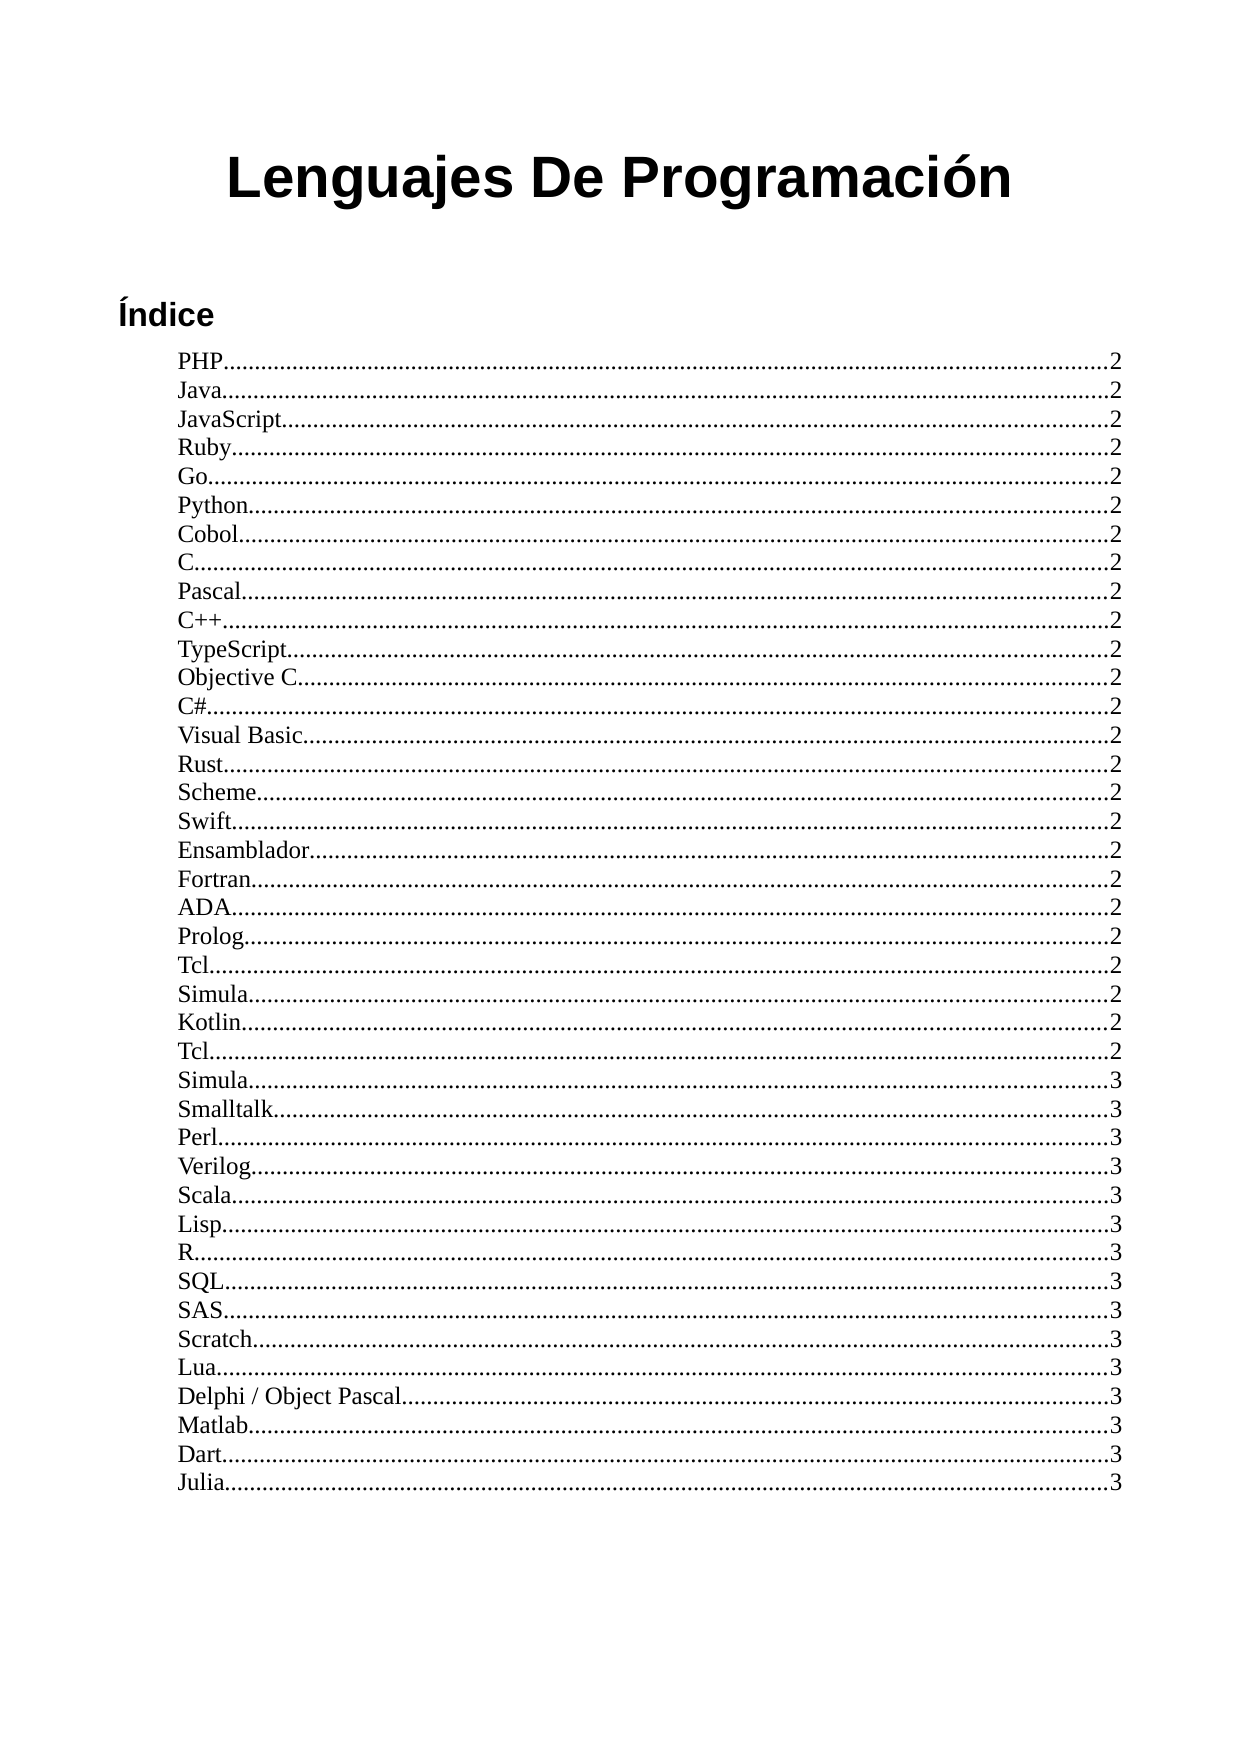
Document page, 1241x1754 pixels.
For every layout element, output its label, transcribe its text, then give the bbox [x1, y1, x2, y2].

text Perl 3 [177, 1122, 1122, 1151]
text Tcl 2 [177, 1036, 1122, 1065]
text Java 2 [177, 375, 1122, 404]
text JavaScript 2 [177, 404, 1122, 432]
text C# 2 [177, 691, 1122, 720]
text Python 2 [177, 490, 1122, 519]
text Objective C 2 [177, 662, 1122, 691]
text Fortran 2 [177, 864, 1122, 892]
text Simula 3 [177, 1065, 1122, 1094]
text Prolog 2 [177, 921, 1122, 950]
subtitle Índice [118, 295, 1122, 334]
text R 3 [177, 1237, 1122, 1266]
text Simula 2 [177, 979, 1122, 1007]
text Dart 3 [177, 1439, 1122, 1467]
text Scratch 3 [177, 1324, 1122, 1352]
text Matlab 3 [177, 1410, 1122, 1439]
text TypeScript 2 [177, 634, 1122, 662]
text C++ 2 [177, 605, 1122, 634]
text Visual Basic 2 [177, 720, 1122, 749]
text Kotlin 2 [177, 1007, 1122, 1036]
text Swift 2 [177, 806, 1122, 835]
text Lua 3 [177, 1352, 1122, 1381]
text Ruby 2 [177, 432, 1122, 461]
text SQL 3 [177, 1266, 1122, 1295]
text Lisp 3 [177, 1209, 1122, 1237]
text SAS 3 [177, 1295, 1122, 1324]
text Scheme 2 [177, 777, 1122, 806]
text C 2 [177, 547, 1122, 576]
title Lenguajes De Programación [118, 143, 1122, 210]
text Verilog 3 [177, 1151, 1122, 1180]
text PHP 2 [177, 346, 1122, 375]
text Pascal 2 [177, 576, 1122, 605]
text ADA 2 [177, 892, 1122, 921]
text Cobol 2 [177, 519, 1122, 547]
text Delphi / Object Pascal 3 [177, 1381, 1122, 1410]
text Julia 3 [177, 1467, 1122, 1496]
text Scala 3 [177, 1180, 1122, 1209]
text Smalltalk 3 [177, 1094, 1122, 1122]
text Go 2 [177, 461, 1122, 490]
text Tcl 2 [177, 950, 1122, 979]
text Ensamblador 2 [177, 835, 1122, 864]
text Rust 2 [177, 749, 1122, 777]
